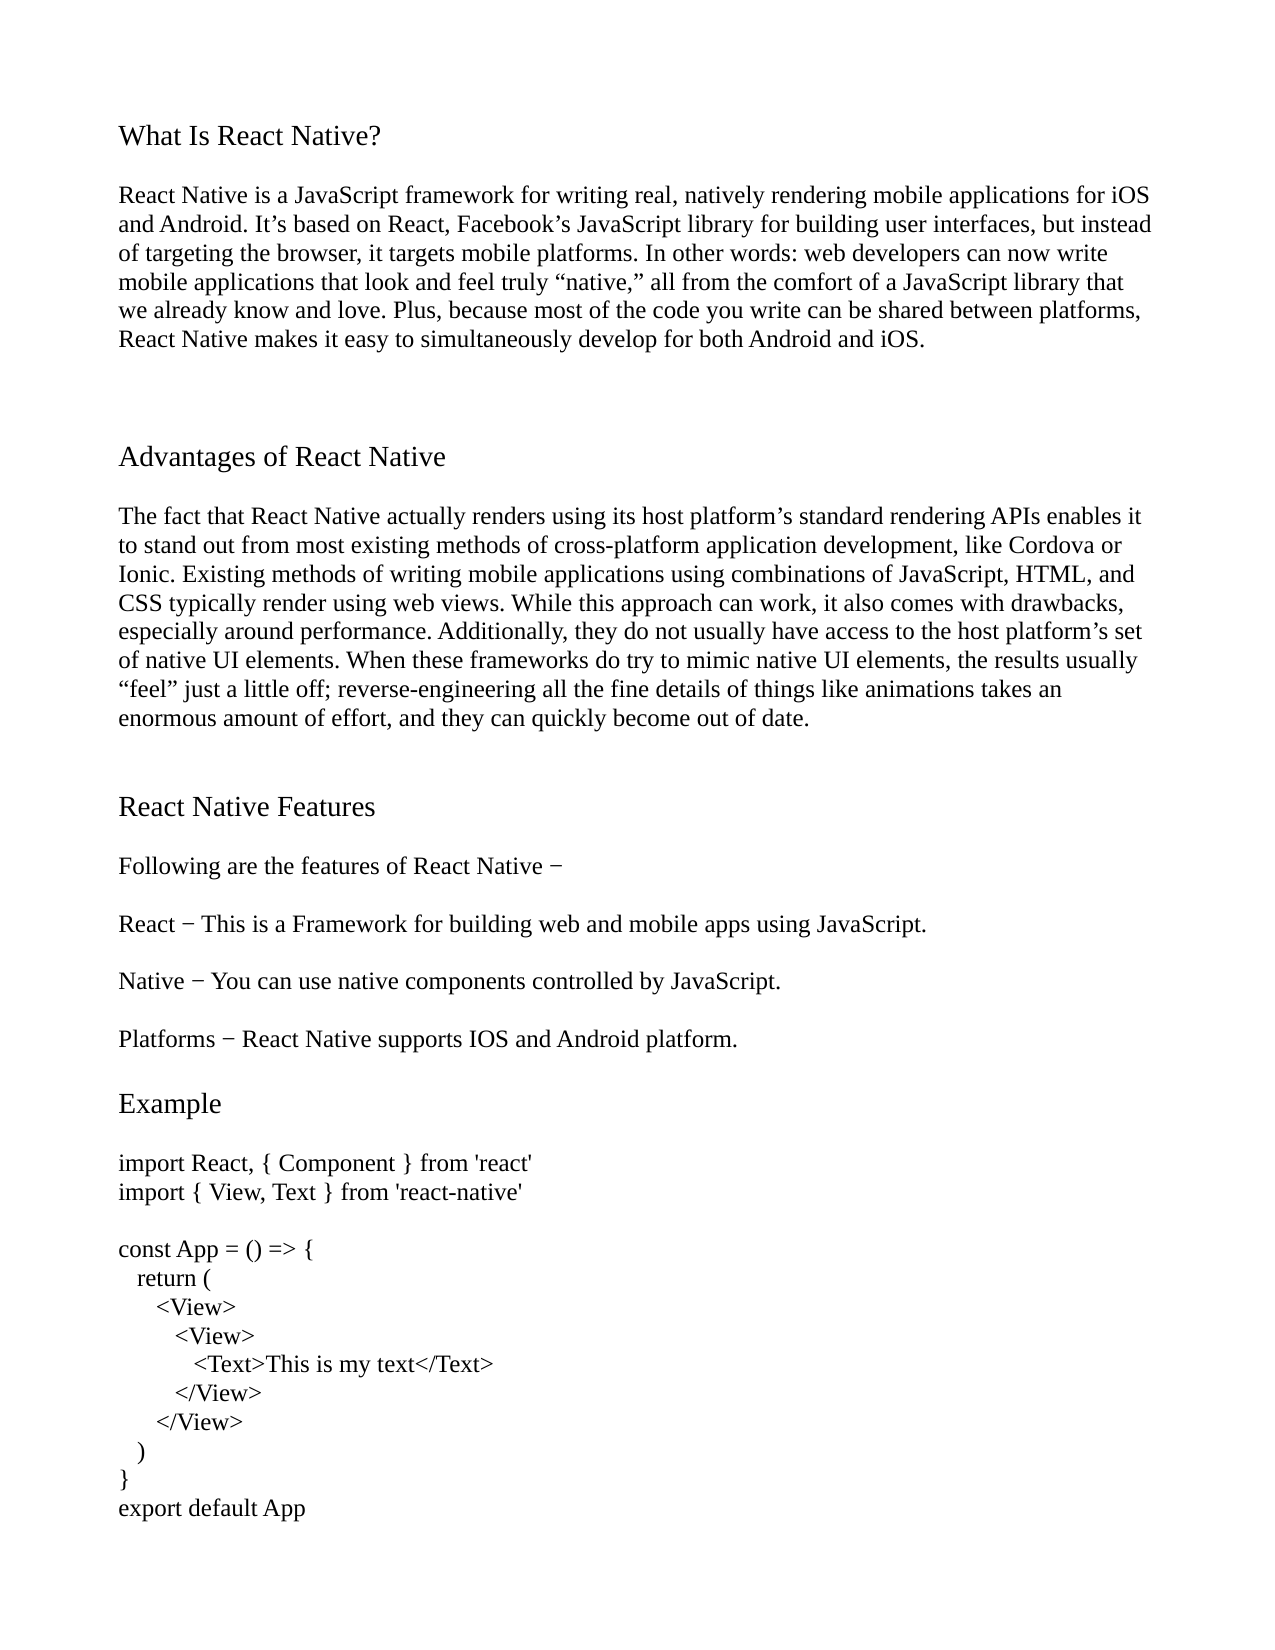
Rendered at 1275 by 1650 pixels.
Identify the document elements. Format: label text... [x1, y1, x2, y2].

text const App = () => { [118, 1234, 1157, 1263]
text export default App [118, 1493, 1157, 1522]
text <View> [118, 1321, 1157, 1349]
text return ( [118, 1263, 1157, 1292]
text </View> [118, 1407, 1157, 1436]
text <Text>This is my text</Text> [118, 1349, 1157, 1378]
text Advantages of React Native [118, 439, 1157, 473]
text import { View, Text } from 'react-native' [118, 1177, 1157, 1206]
text React Native is a JavaScript framework for writing real, natively rendering mobile applications for iOS and Android. It’s based on React, Facebook’s JavaScript library for building user interfaces, but instead of targeting the browser, it targets mobile platforms. In other words: web developers can now write mobile applications that look and feel truly “native,” all from the comfort of a JavaScript library that we already know and love. Plus, because most of the code you write can be shared between platforms, React Native makes it easy to simultaneously develop for both Android and iOS. [118, 180, 1157, 353]
text React Native Features [118, 789, 1157, 822]
text Example [118, 1086, 1157, 1119]
text <View> [118, 1292, 1157, 1321]
text import React, { Component } from 'react' [118, 1148, 1157, 1177]
text Following are the features of React Native − [118, 851, 1157, 880]
text Platforms − React Native supports IOS and Android platform. [118, 1024, 1157, 1052]
text } [118, 1464, 1157, 1493]
text Native − You can use native components controlled by JavaScript. [118, 966, 1157, 995]
text What Is React Native? [118, 118, 1157, 152]
text </View> [118, 1378, 1157, 1407]
text React − This is a Framework for building web and mobile apps using JavaScript. [118, 909, 1157, 937]
text The fact that React Native actually renders using its host platform’s standard rendering APIs enables it to stand out from most existing methods of cross-platform application development, like Cordova or Ionic. Existing methods of writing mobile applications using combinations of JavaScript, HTML, and CSS typically render using web views. While this approach can work, it also comes with drawbacks, especially around performance. Additionally, they do not usually have access to the host platform’s set of native UI elements. When these frameworks do try to mimic native UI elements, the results usually “feel” just a little off; reverse-engineering all the fine details of things like animations takes an enormous amount of effort, and they can quickly become out of date. [118, 501, 1157, 731]
text ) [118, 1436, 1157, 1464]
